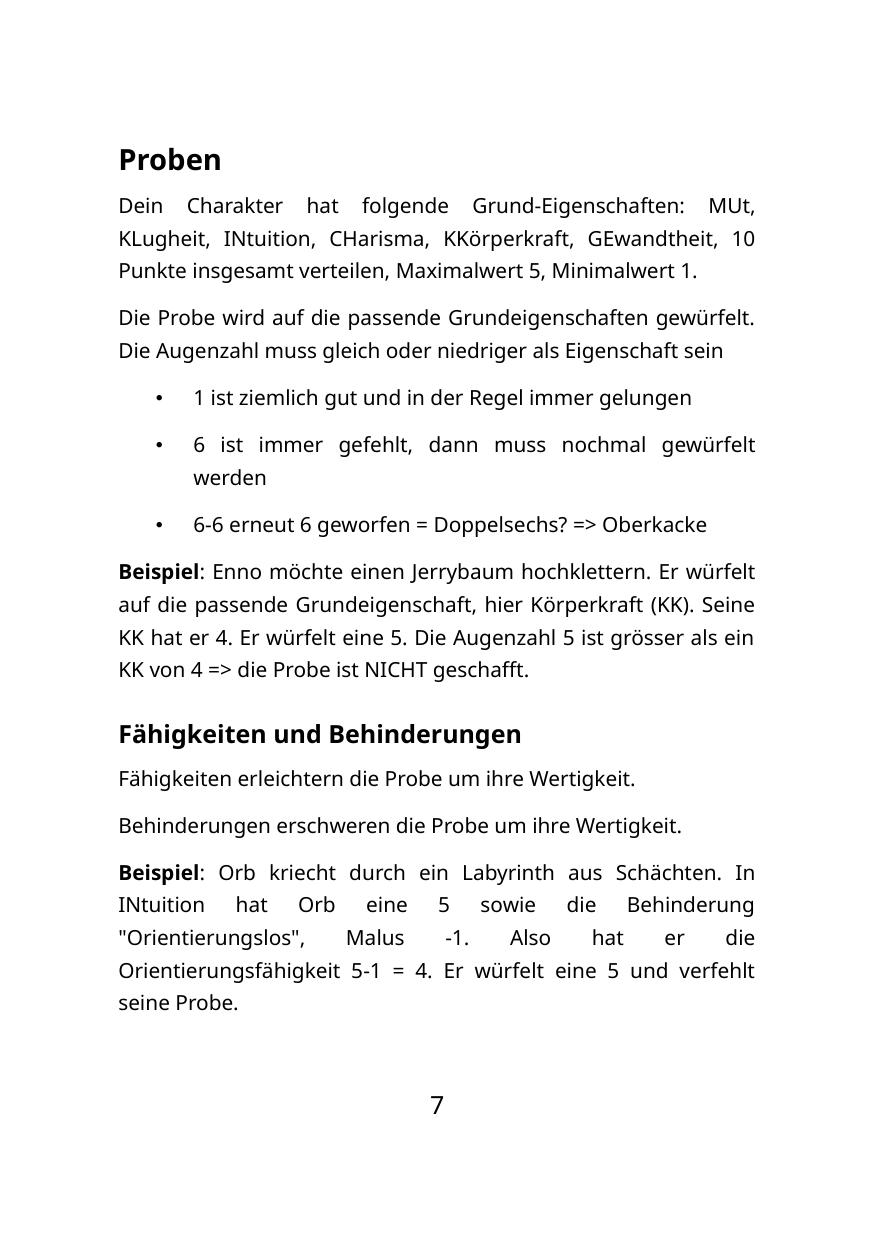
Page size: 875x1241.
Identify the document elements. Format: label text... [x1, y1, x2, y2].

text Fähigkeiten erleichtern die Probe um ihre Wertigkeit. [118, 764, 756, 792]
text Beispiel: Orb kriecht durch ein Labyrinth aus Schächten. In INtuition hat Orb eine 5 sowie die Behinderung "Orientierungslos", Malus -1. Also hat er die Orientierungsfähigkeit 5-1 = 4. Er würfelt eine 5 und verfehlt seine Probe. [118, 858, 756, 1017]
list 1 ist ziemlich gut und in der Regel immer gelungen [156, 383, 756, 412]
subtitle Proben [118, 139, 756, 179]
text Behinderungen erschweren die Probe um ihre Wertigkeit. [118, 811, 756, 839]
text Die Probe wird auf die passende Grundeigenschaften gewürfelt. Die Augenzahl muss gleich oder niedriger als Eigenschaft sein [118, 303, 756, 364]
text Dein Charakter hat folgende Grund-Eigenschaften: MUt, KLugheit, INtuition, CHarisma, KKörperkraft, GEwandtheit, 10 Punkte insgesamt verteilen, Maximalwert 5, Minimalwert 1. [118, 191, 756, 285]
list 6-6 erneut 6 geworfen = Doppelsechs? => Oberkacke [156, 510, 756, 539]
text Beispiel: Enno möchte einen Jerrybaum hochklettern. Er würfelt auf die passende Grundeigenschaft, hier Körperkraft (KK). Seine KK hat er 4. Er würfelt eine 5. Die Augenzahl 5 ist grösser als ein KK von 4 => die Probe ist NICHT geschafft. [118, 557, 756, 684]
list 6 ist immer gefehlt, dann muss nochmal gewürfelt werden [156, 431, 756, 492]
subtitle Fähigkeiten und Behinderungen [118, 717, 756, 751]
